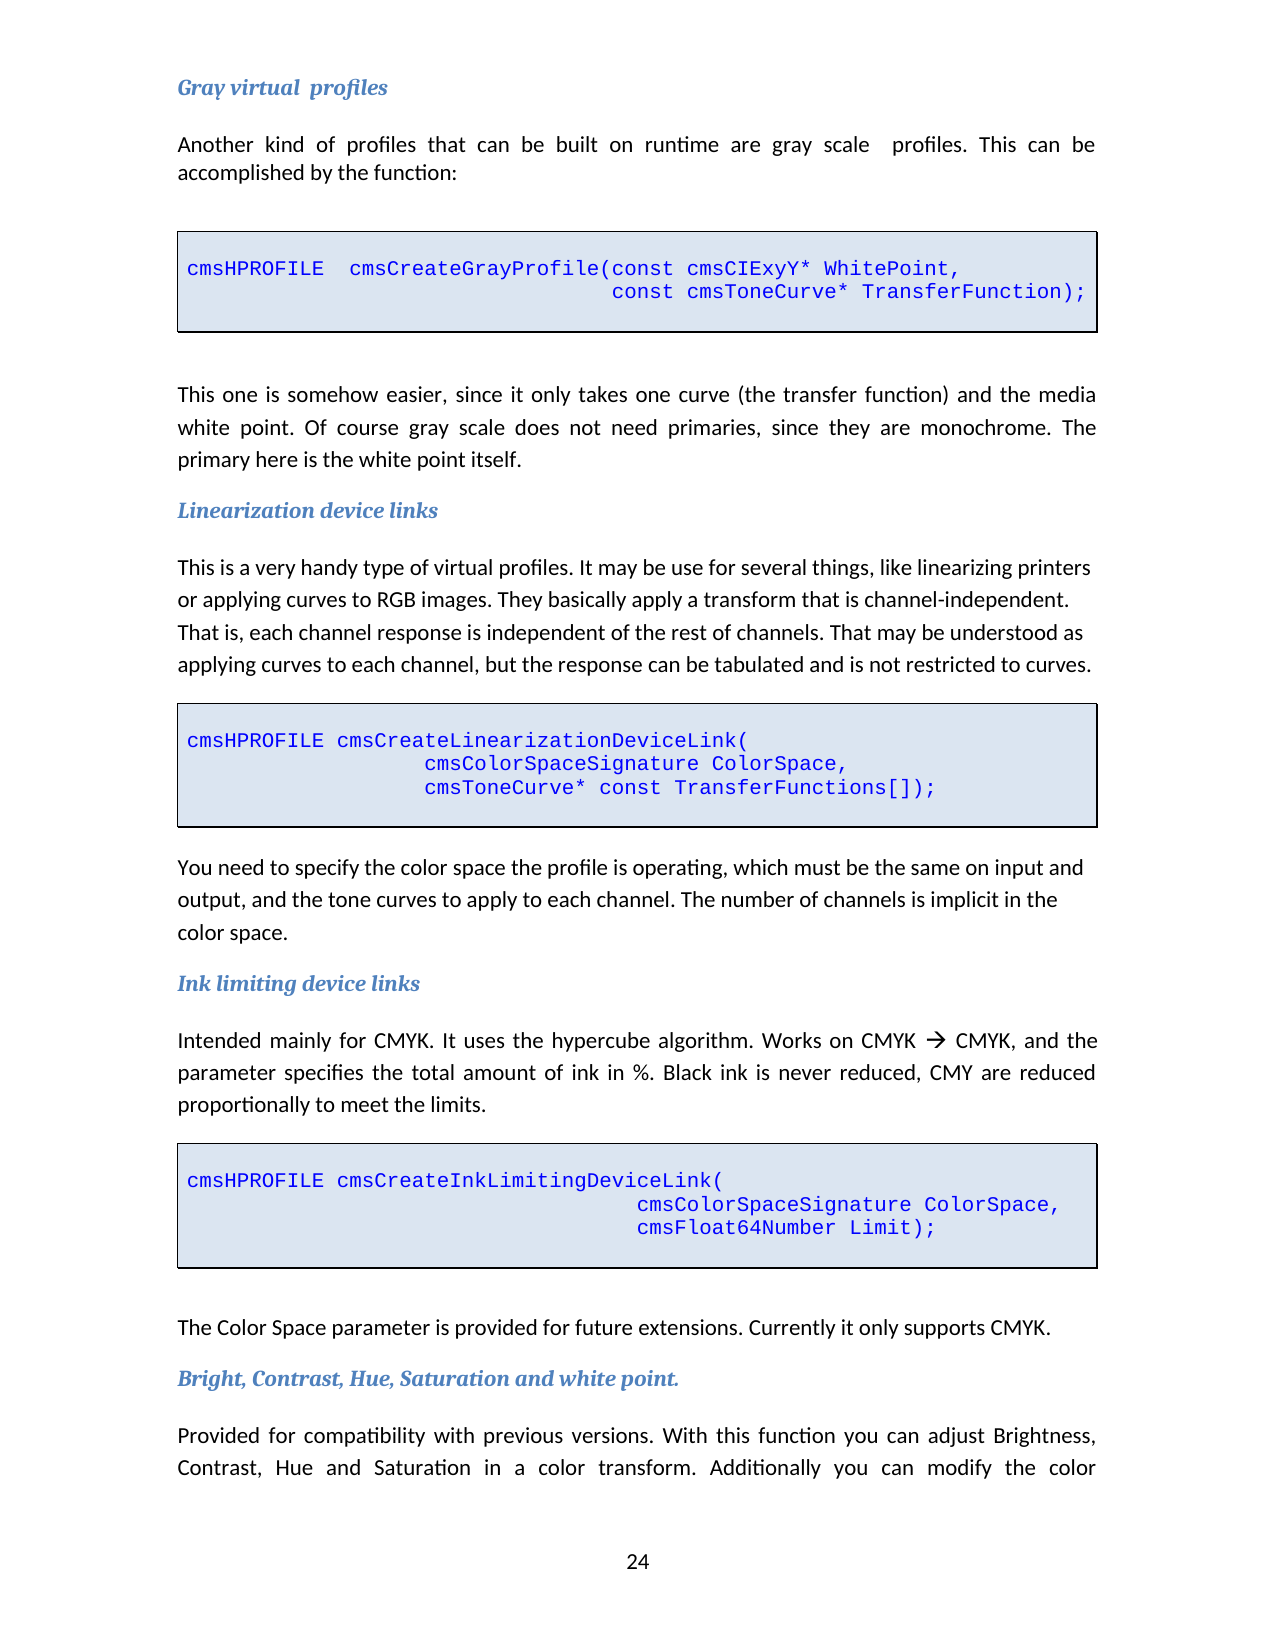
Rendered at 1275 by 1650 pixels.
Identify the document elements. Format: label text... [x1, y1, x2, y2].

text cmsHPROFILE cmsCreateGrayProfile(const cmsCIExyY* WhitePoint, [178, 254, 1096, 278]
text You need to specify the color space the profile is operating, which must be the same on input and output, and the tone curves to apply to each channel. The number of channels is implicit in the color space. [177, 853, 1098, 946]
subtitle Gray virtual profiles [177, 75, 1098, 101]
text const cmsToneCurve* TransferFunction); [178, 278, 1096, 302]
text This one is somehow easier, since it only takes one curve (the transfer function) and the media white point. Of course gray scale does not need primaries, since they are monochrome. The primary here is the white point itself. [177, 381, 1098, 473]
text cmsHPROFILE cmsCreateInkLimitingDeviceLink( [178, 1167, 1096, 1191]
text Intended mainly for CMYK. It uses the hypercube algorithm. Works on CMYK  CMYK, and the parameter specifies the total amount of ink in %. Black ink is never reduced, CMY are reduced proportionally to meet the limits. [177, 1026, 1098, 1118]
text cmsHPROFILE cmsCreateLinearizationDeviceLink( [178, 726, 1096, 750]
text cmsToneCurve* const TransferFunctions[]); [178, 774, 1096, 797]
text cmsColorSpaceSignature ColorSpace, [178, 750, 1096, 774]
text The Color Space parameter is provided for future extensions. Currently it only supports CMYK. [177, 1313, 1098, 1341]
text Provided for compatibility with previous versions. With this function you can adjust Brightness, Contrast, Hue and Saturation in a color transform. Additionally you can modify the color [177, 1421, 1098, 1481]
text cmsColorSpaceSignature ColorSpace, [178, 1191, 1096, 1214]
text Another kind of profiles that can be built on runtime are gray scale profiles. This can be accomplished by the function: [177, 130, 1098, 186]
subtitle Linearization device links [177, 498, 1098, 524]
subtitle Ink limiting device links [177, 971, 1098, 997]
subtitle Bright, Contrast, Hue, Saturation and white point. [177, 1366, 1098, 1392]
text cmsFloat64Number Limit); [178, 1214, 1096, 1238]
text This is a very handy type of virtual profiles. It may be use for several things, like linearizing printers or applying curves to RGB images. They basically apply a transform that is channel-independent. That is, each channel response is independent of the rest of channels. That may be understood as applying curves to each channel, but the response can be tabulated and is not restricted to curves. [177, 553, 1098, 678]
